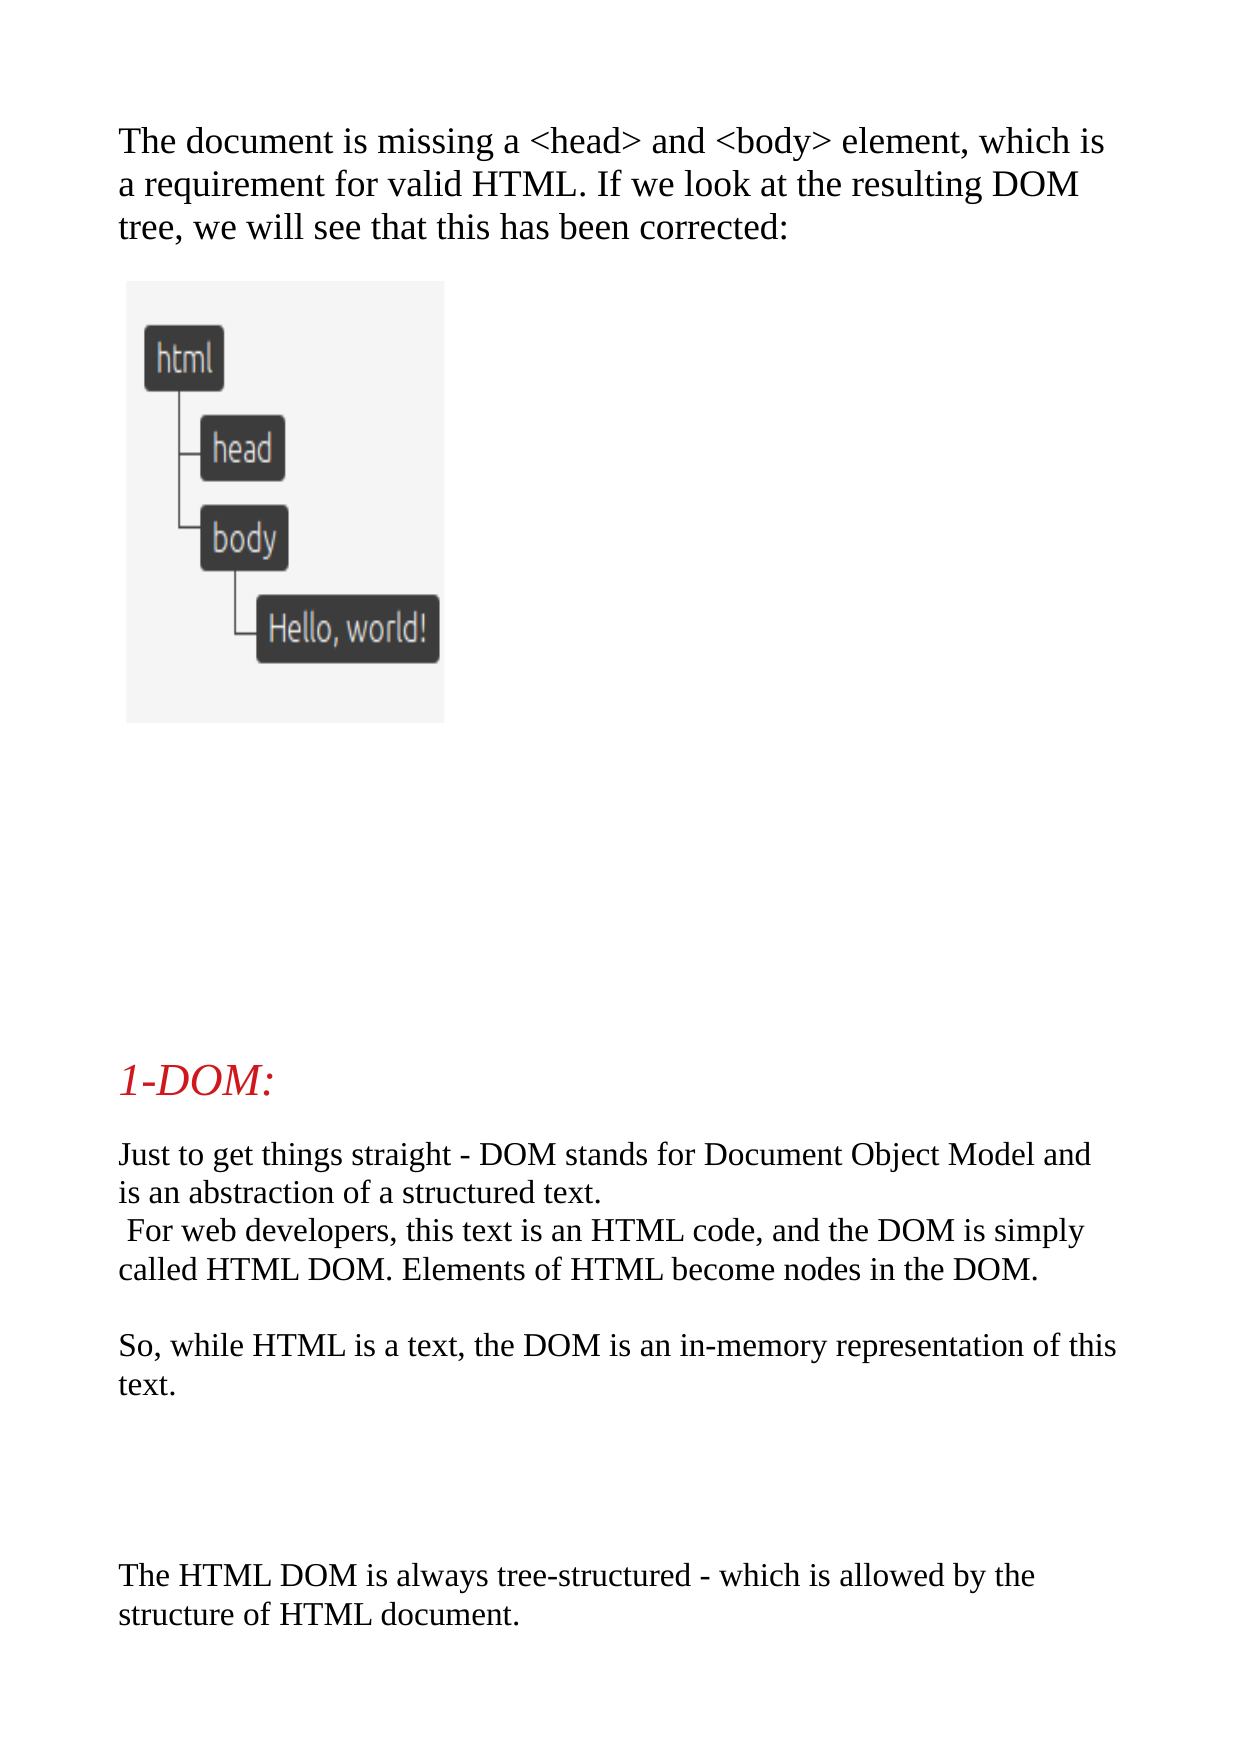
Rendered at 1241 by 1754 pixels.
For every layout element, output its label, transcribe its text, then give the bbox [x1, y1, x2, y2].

text For web developers, this text is an HTML code, and the DOM is simply called HTML DOM. Elements of HTML become nodes in the DOM. [118, 1211, 1122, 1287]
text So, while HTML is a text, the DOM is an in-memory representation of this text. [118, 1326, 1122, 1402]
text The HTML DOM is always tree-structured - which is allowed by the structure of HTML document. [118, 1556, 1122, 1632]
text Just to get things straight - DOM stands for Document Object Model and is an abstraction of a structured text. [118, 1134, 1122, 1211]
picture [126, 281, 445, 723]
text The document is missing a <head> and <body> element, which is a requirement for valid HTML. If we look at the resulting DOM tree, we will see that this has been corrected: [118, 118, 1122, 247]
text 1-DOM: [118, 1052, 1122, 1105]
